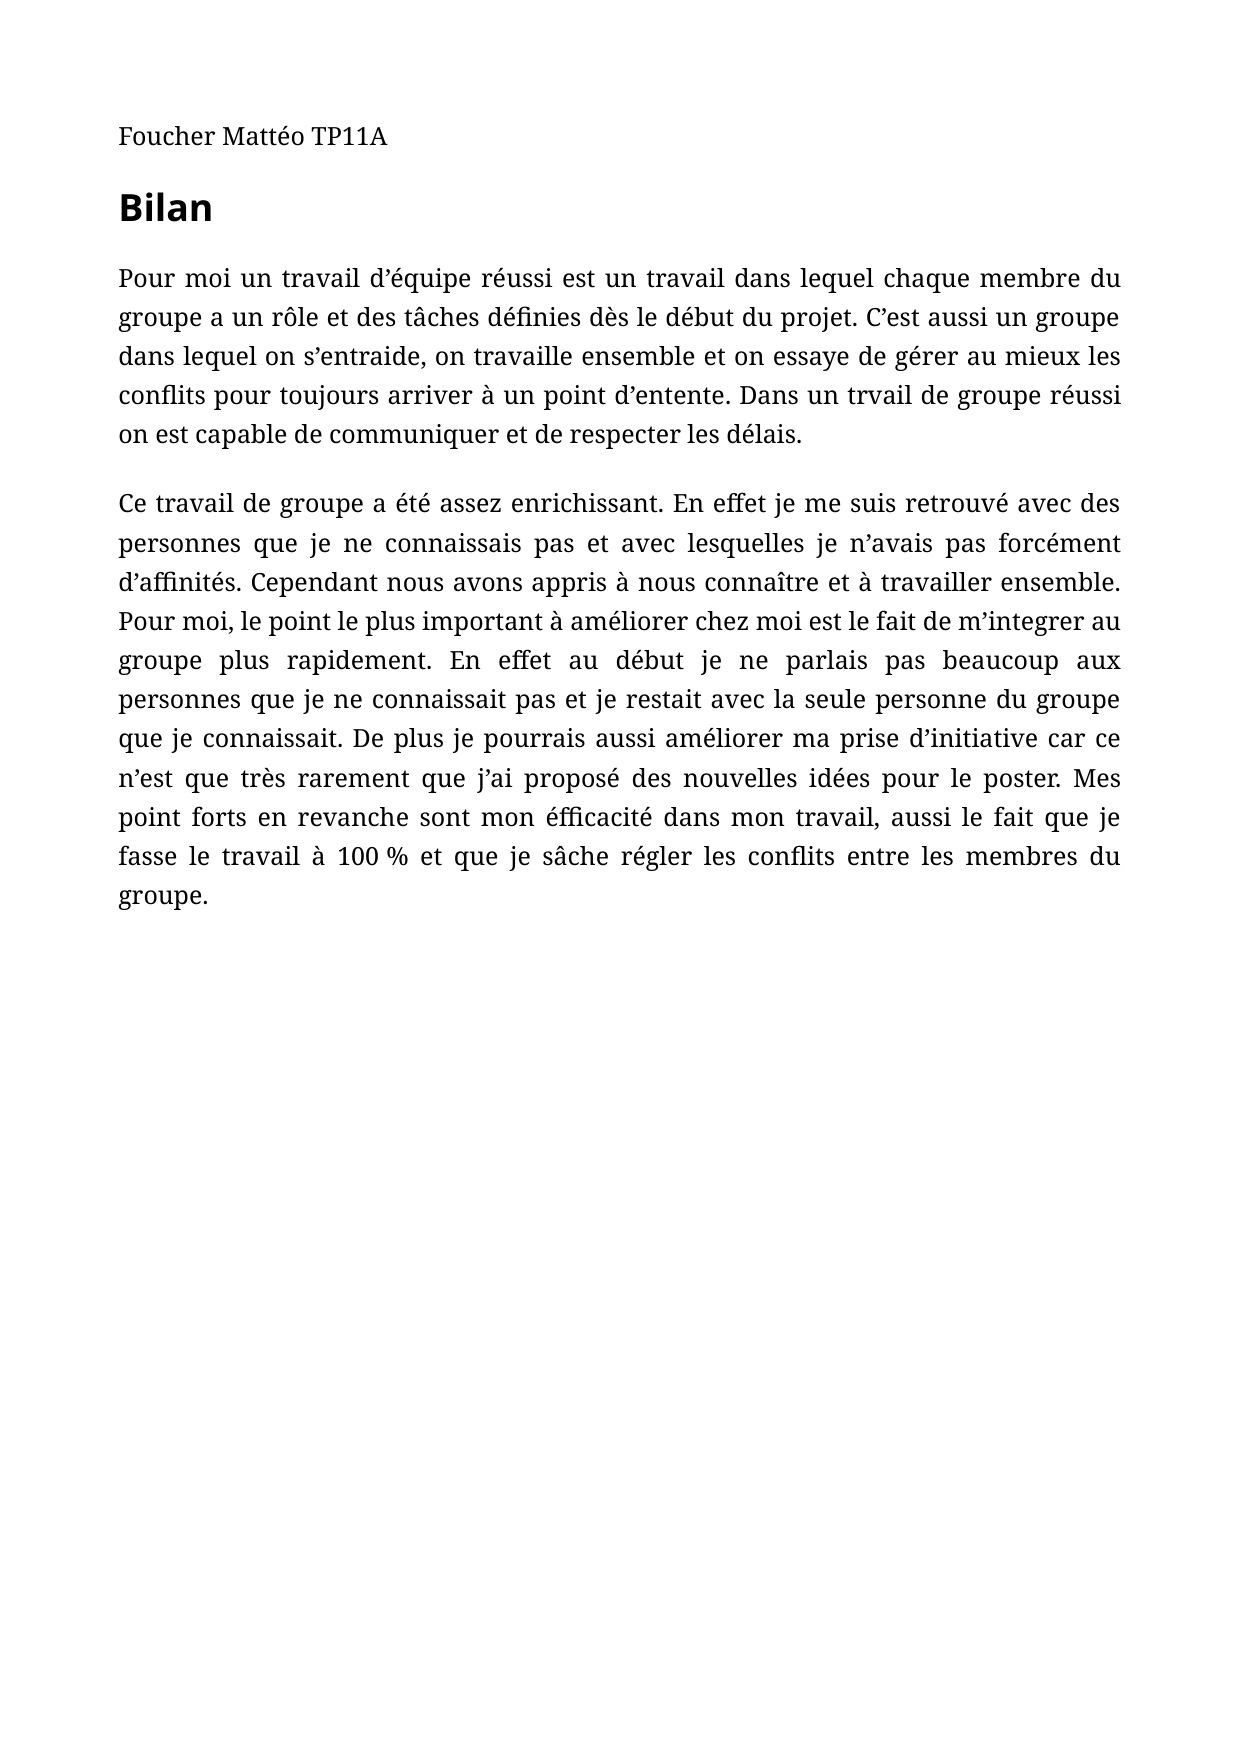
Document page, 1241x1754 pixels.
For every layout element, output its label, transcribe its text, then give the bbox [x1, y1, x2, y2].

text Ce travail de groupe a été assez enrichissant. En effet je me suis retrouvé avec des personnes que je ne connaissais pas et avec lesquelles je n’avais pas forcément d’affinités. Cependant nous avons appris à nous connaître et à travailler ensemble. Pour moi, le point le plus important à améliorer chez moi est le fait de m’integrer au groupe plus rapidement. En effet au début je ne parlais pas beaucoup aux personnes que je ne connaissait pas et je restait avec la seule personne du groupe que je connaissait. De plus je pourrais aussi améliorer ma prise d’initiative car ce n’est que très rarement que j’ai proposé des nouvelles idées pour le poster. Mes point forts en revanche sont mon éfficacité dans mon travail, aussi le fait que je fasse le travail à 100 % et que je sâche régler les conflits entre les membres du groupe. [118, 486, 1122, 912]
text Pour moi un travail d’équipe réussi est un travail dans lequel chaque membre du groupe a un rôle et des tâches définies dès le début du projet. C’est aussi un groupe dans lequel on s’entraide, on travaille ensemble et on essaye de gérer au mieux les conflits pour toujours arriver à un point d’entente. Dans un trvail de groupe réussi on est capable de communiquer et de respecter les délais. [118, 260, 1122, 451]
subtitle Bilan [118, 182, 1122, 233]
